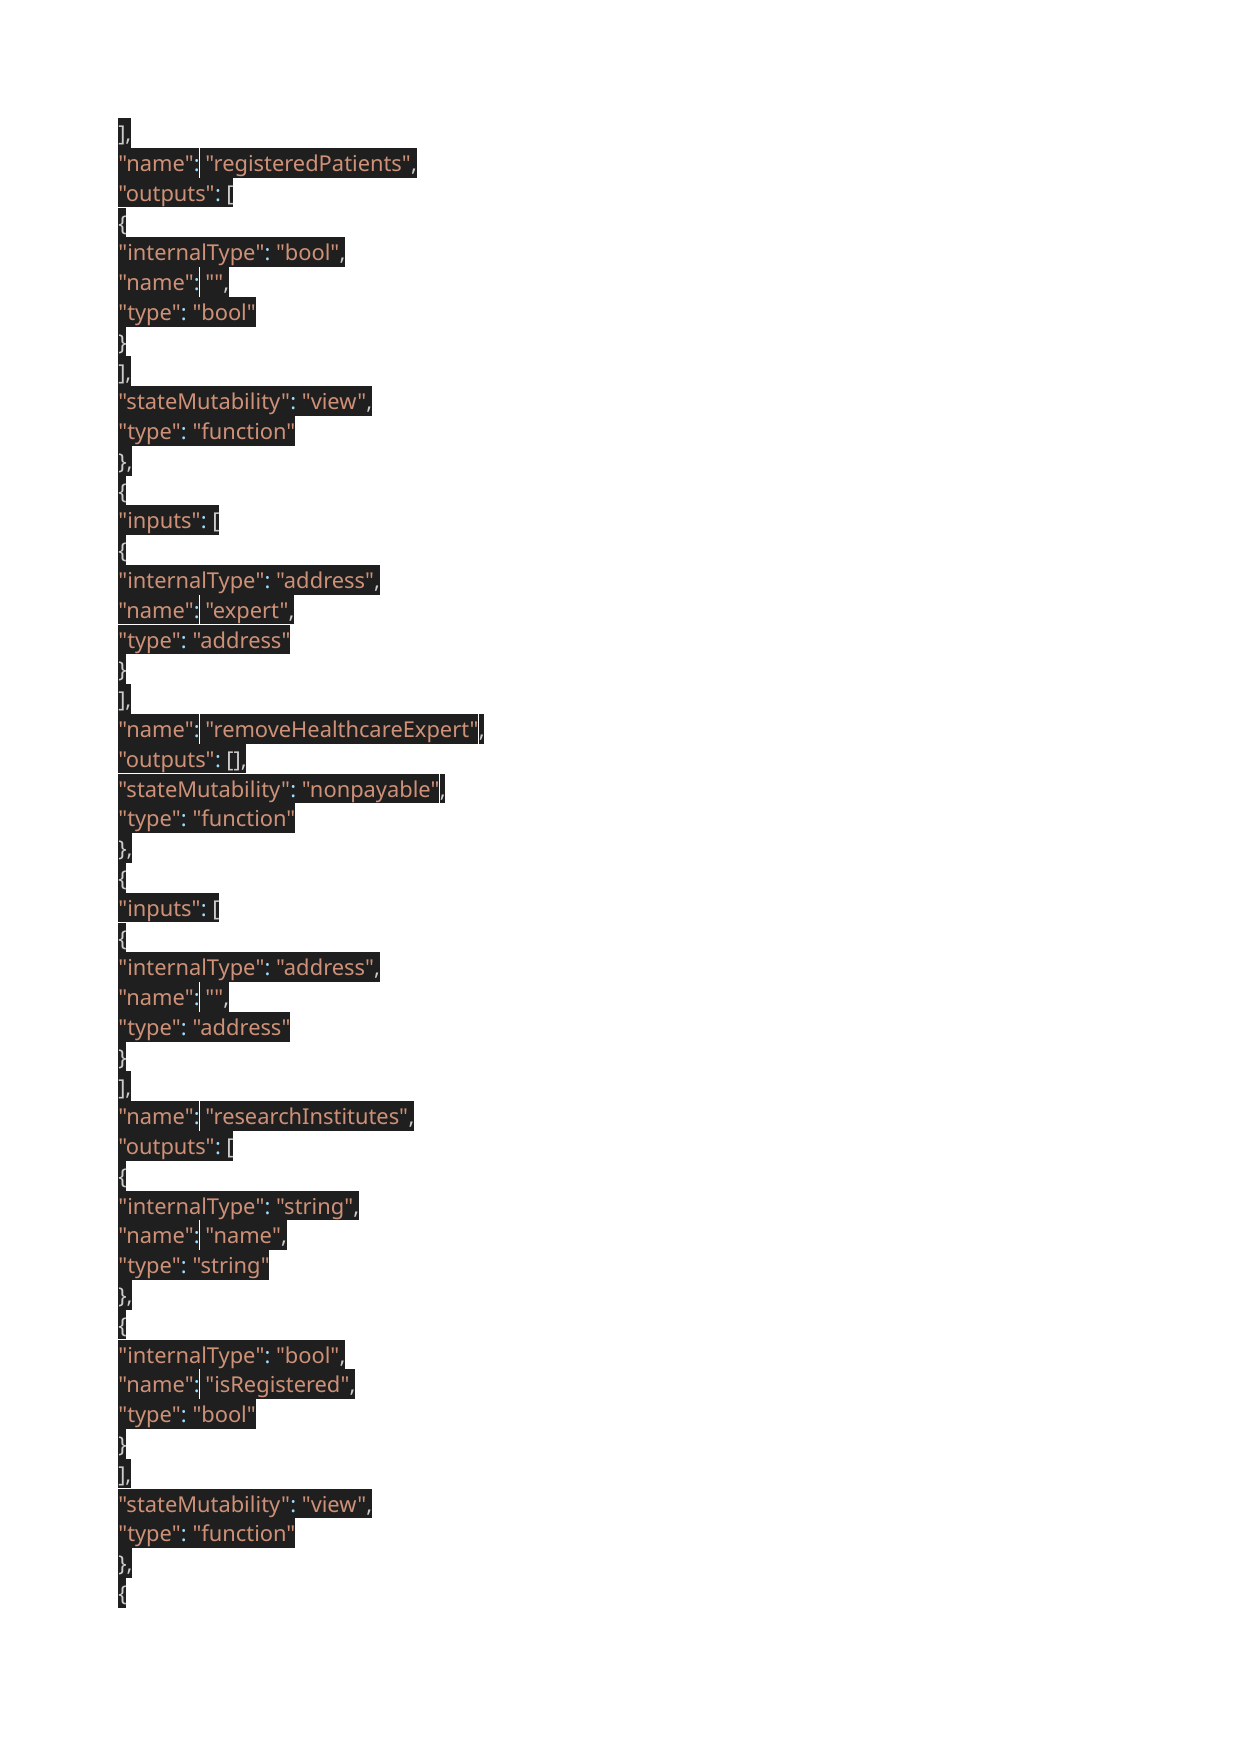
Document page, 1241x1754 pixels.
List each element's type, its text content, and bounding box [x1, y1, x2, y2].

text "name": "researchInstitutes", [118, 1101, 1122, 1131]
text "type": "function" [118, 803, 1122, 833]
text }, [118, 446, 1122, 476]
text { [118, 476, 1122, 505]
text }, [118, 1548, 1122, 1578]
text "type": "function" [118, 416, 1122, 446]
text "name": "", [118, 982, 1122, 1012]
text "stateMutability": "view", [118, 386, 1122, 416]
text { [118, 207, 1122, 237]
text "name": "isRegistered", [118, 1369, 1122, 1399]
text "internalType": "bool", [118, 237, 1122, 267]
text "name": "registeredPatients", [118, 148, 1122, 178]
text "inputs": [ [118, 893, 1122, 922]
text "type": "bool" [118, 1399, 1122, 1429]
text { [118, 922, 1122, 952]
text "type": "string" [118, 1250, 1122, 1280]
text "outputs": [ [118, 1131, 1122, 1161]
text { [118, 1310, 1122, 1339]
text "name": "expert", [118, 595, 1122, 624]
text ], [118, 1071, 1122, 1101]
text "name": "", [118, 267, 1122, 297]
text } [118, 654, 1122, 684]
text "outputs": [ [118, 178, 1122, 207]
text { [118, 863, 1122, 893]
text "internalType": "address", [118, 565, 1122, 595]
text ], [118, 684, 1122, 714]
text { [118, 1578, 1122, 1608]
text "type": "bool" [118, 297, 1122, 327]
text }, [118, 833, 1122, 863]
text "internalType": "bool", [118, 1339, 1122, 1369]
text "type": "address" [118, 1012, 1122, 1042]
text "stateMutability": "view", [118, 1488, 1122, 1518]
text ], [118, 118, 1122, 148]
text { [118, 1161, 1122, 1191]
text "stateMutability": "nonpayable", [118, 773, 1122, 803]
text "type": "function" [118, 1518, 1122, 1548]
text } [118, 1429, 1122, 1459]
text "outputs": [], [118, 744, 1122, 773]
text ], [118, 1459, 1122, 1488]
text "name": "name", [118, 1220, 1122, 1250]
text "name": "removeHealthcareExpert", [118, 714, 1122, 744]
text } [118, 1042, 1122, 1071]
text }, [118, 1280, 1122, 1310]
text } [118, 327, 1122, 356]
text "internalType": "address", [118, 952, 1122, 982]
text "type": "address" [118, 624, 1122, 654]
text ], [118, 356, 1122, 386]
text "inputs": [ [118, 505, 1122, 535]
text "internalType": "string", [118, 1191, 1122, 1220]
text { [118, 535, 1122, 565]
